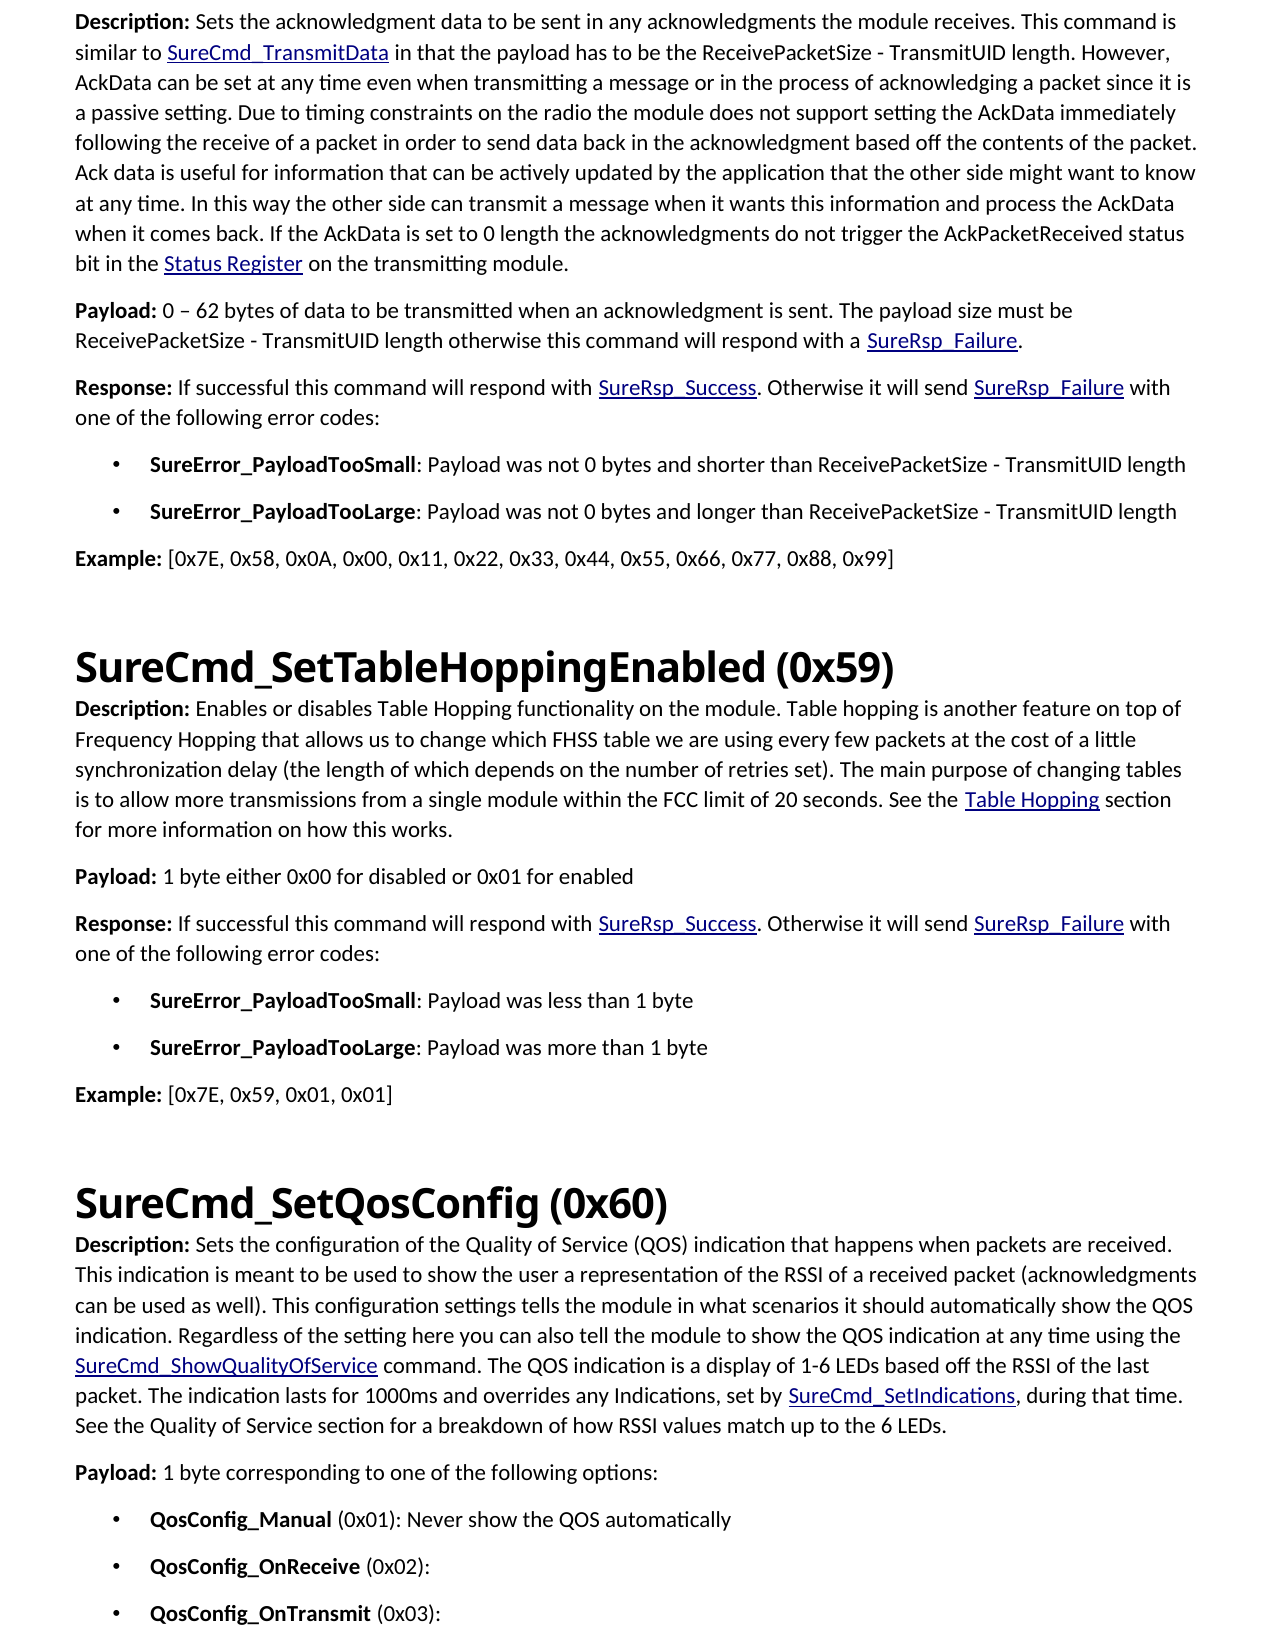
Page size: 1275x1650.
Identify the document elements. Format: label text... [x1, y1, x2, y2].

list SureError_PayloadTooLarge: Payload was not 0 bytes and longer than ReceivePacketSize - TransmitUID length [112, 497, 1200, 525]
list SureError_PayloadTooLarge: Payload was more than 1 byte [112, 1033, 1200, 1061]
text Response: If successful this command will respond with SureRsp_Success. Otherwise it will send SureRsp_Failure with one of the following error codes: [75, 909, 1200, 967]
list QosConfig_OnTransmit (0x03): [112, 1599, 1200, 1627]
text Payload: 1 byte corresponding to one of the following options: [75, 1458, 1200, 1487]
text Description: Sets the configuration of the Quality of Service (QOS) indication that happens when packets are received. This indication is meant to be used to show the user a representation of the RSSI of a received packet (acknowledgments can be used as well). This configuration settings tells the module in what scenarios it should automatically show the QOS indication. Regardless of the setting here you can also tell the module to show the QOS indication at any time using the SureCmd_ShowQualityOfService command. The QOS indication is a display of 1-6 LEDs based off the RSSI of the last packet. The indication lasts for 1000ms and overrides any Indications, set by SureCmd_SetIndications, during that time. See the Quality of Service section for a breakdown of how RSSI values match up to the 6 LEDs. [75, 1230, 1200, 1440]
list SureError_PayloadTooSmall: Payload was not 0 bytes and shorter than ReceivePacketSize - TransmitUID length [112, 450, 1200, 478]
title SureCmd_SetQosConfig (0x60) [75, 1174, 1200, 1230]
list QosConfig_Manual (0x01): Never show the QOS automatically [112, 1505, 1200, 1533]
text Payload: 0 – 62 bytes of data to be transmitted when an acknowledgment is sent. The payload size must be ReceivePacketSize - TransmitUID length otherwise this command will respond with a SureRsp_Failure. [75, 296, 1200, 354]
text Response: If successful this command will respond with SureRsp_Success. Otherwise it will send SureRsp_Failure with one of the following error codes: [75, 373, 1200, 431]
text Example: [0x7E, 0x59, 0x01, 0x01] [75, 1080, 1200, 1108]
text Payload: 1 byte either 0x00 for disabled or 0x01 for enabled [75, 862, 1200, 890]
text Description: Sets the acknowledgment data to be sent in any acknowledgments the module receives. This command is similar to SureCmd_TransmitData in that the payload has to be the ReceivePacketSize - TransmitUID length. However, AckData can be set at any time even when transmitting a message or in the process of acknowledging a packet since it is a passive setting. Due to timing constraints on the radio the module does not support setting the AckData immediately following the receive of a packet in order to send data back in the acknowledgment based off the contents of the packet. Ack data is useful for information that can be actively updated by the application that the other side might want to know at any time. In this way the other side can transmit a message when it wants this information and process the AckData when it comes back. If the AckData is set to 0 length the acknowledgments do not trigger the AckPacketReceived status bit in the Status Register on the transmitting module. [75, 7, 1200, 277]
list QosConfig_OnReceive (0x02): [112, 1552, 1200, 1580]
text Example: [0x7E, 0x58, 0x0A, 0x00, 0x11, 0x22, 0x33, 0x44, 0x55, 0x66, 0x77, 0x88, 0x99] [75, 544, 1200, 572]
list SureError_PayloadTooSmall: Payload was less than 1 byte [112, 986, 1200, 1014]
title SureCmd_SetTableHoppingEnabled (0x59) [75, 638, 1200, 694]
text Description: Enables or disables Table Hopping functionality on the module. Table hopping is another feature on top of Frequency Hopping that allows us to change which FHSS table we are using every few packets at the cost of a little synchronization delay (the length of which depends on the number of retries set). The main purpose of changing tables is to allow more transmissions from a single module within the FCC limit of 20 seconds. See the Table Hopping section for more information on how this works. [75, 694, 1200, 843]
